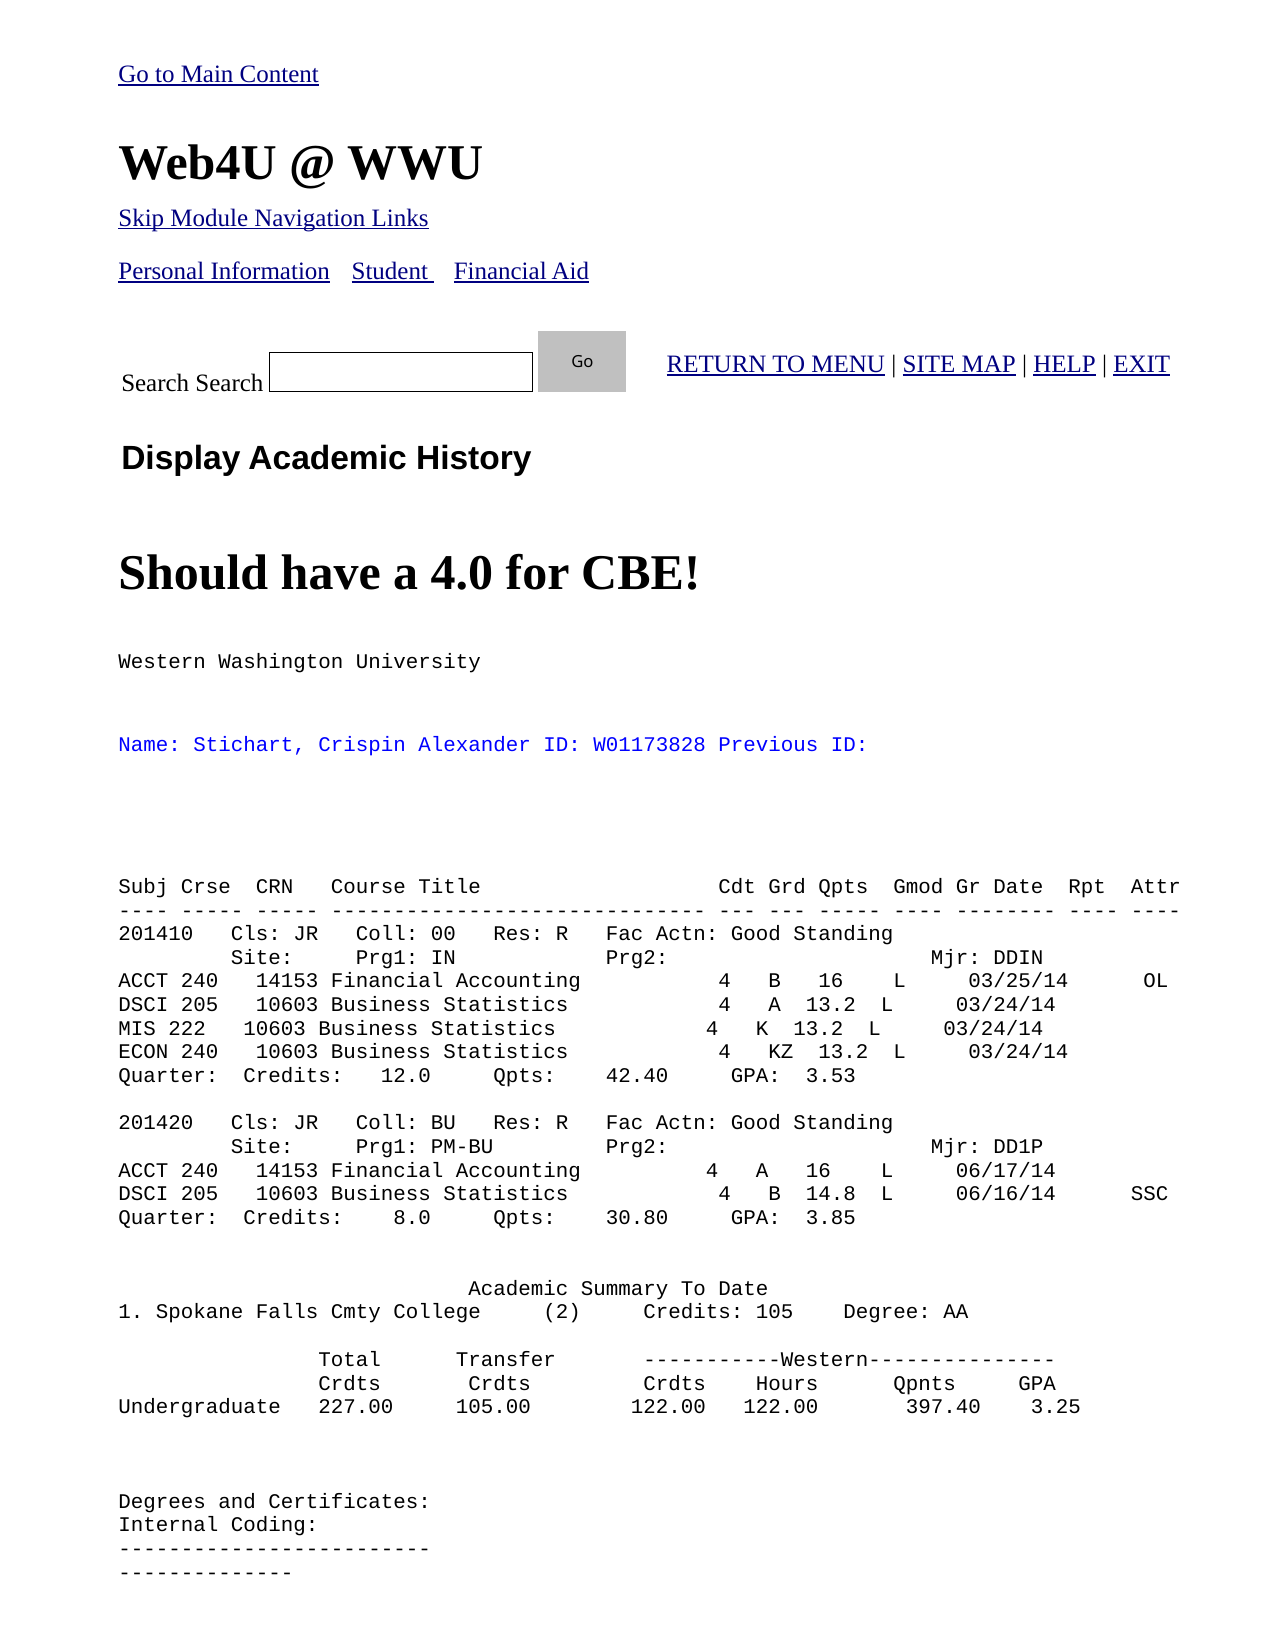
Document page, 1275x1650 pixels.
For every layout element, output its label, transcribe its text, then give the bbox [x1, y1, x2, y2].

text Subj Crse CRN Course Title Cdt Grd Qpts Gmod Gr Date Rpt Attr [118, 876, 1216, 899]
table_header Search Search [118, 328, 663, 414]
table_header Personal Information [118, 252, 333, 303]
subtitle Web4U @ WWU [118, 133, 1216, 191]
text Crdts Crdts Crdts Hours Qpnts GPA [118, 1372, 1216, 1396]
text Site: Prg1: IN Prg2: Mjr: DDIN [118, 947, 1216, 971]
text Undergraduate 227.00 105.00 122.00 122.00 397.40 3.25 [118, 1396, 1216, 1420]
table_header [1178, 415, 1216, 492]
text Name: Stichart, Crispin Alexander ID: W01173828 Previous ID: [118, 734, 1216, 758]
text Total Transfer -----------Western--------------- [118, 1349, 1216, 1372]
table_header [615, 252, 1211, 303]
table_header Financial Aid [454, 252, 596, 303]
text Degrees and Certificates: Internal Coding: [118, 1491, 1216, 1538]
text 201420 Cls: JR Coll: BU Res: R Fac Actn: Good Standing [118, 1112, 1216, 1136]
table_header [1127, 415, 1178, 492]
text ------------------------- -------------- [118, 1538, 1216, 1585]
table_header [1211, 252, 1216, 303]
text Quarter: Credits: 12.0 Qpts: 42.40 GPA: 3.53 [118, 1065, 1216, 1089]
text Skip Module Navigation Links [118, 203, 1216, 232]
text ECON 240 10603 Business Statistics 4 KZ 13.2 L 03/24/14 [118, 1041, 1216, 1065]
table_header [596, 252, 615, 303]
text 201410 Cls: JR Coll: 00 Res: R Fac Actn: Good Standing [118, 923, 1216, 947]
text ---- ----- ----- ------------------------------ --- --- ----- ---- -------- ---- ---- [118, 899, 1216, 923]
text ACCT 240 14153 Financial Accounting 4 B 16 L 03/25/14 OL [118, 971, 1216, 994]
text Site: Prg1: PM-BU Prg2: Mjr: DD1P [118, 1136, 1216, 1160]
text Western Washington University [118, 651, 1216, 674]
table_header [333, 252, 351, 303]
subtitle Should have a 4.0 for CBE! [118, 542, 1216, 600]
text MIS 222 10603 Business Statistics 4 K 13.2 L 03/24/14 [118, 1018, 1216, 1041]
table_header [435, 252, 453, 303]
text DSCI 205 10603 Business Statistics 4 B 14.8 L 06/16/14 SSC [118, 1183, 1216, 1207]
table_header RETURN TO MENU | SITE MAP | HELP | EXIT [664, 328, 1216, 414]
table_cell [118, 492, 1216, 517]
text Academic Summary To Date [118, 1278, 1216, 1302]
text DSCI 205 10603 Business Statistics 4 A 13.2 L 03/24/14 [118, 994, 1216, 1018]
text Quarter: Credits: 8.0 Qpts: 30.80 GPA: 3.85 [118, 1207, 1216, 1231]
table_header Student [351, 252, 435, 303]
text 1. Spokane Falls Cmty College (2) Credits: 105 Degree: AA [118, 1302, 1216, 1325]
text <!-- Hide JavaScript from older browsers window.onunload = function() {submitcount=0;} var submitcount=0; function checkSubmit() { if (submitcount == 0) { submitcount++; return true; } else { alert("Your changes have already been submitted."); return false; } } // End script hiding --><!-- Hide JavaScript from older browsers // Function to open a window function windowOpen(window_url) { helpWin = window.open(window_url,'','toolbar=yes,status=no,scrollbars=yes,menubar=yes,resizable=yes,directories=no,location=no,width=350,height=400'); if (document.images) { if (helpWin) helpWin.focus() } } // End script hiding -->Go to Main Content [118, 59, 1216, 88]
table_cell [118, 304, 1216, 323]
text ACCT 240 14153 Financial Accounting 4 A 16 L 06/17/14 [118, 1160, 1216, 1183]
table_header Display Academic History [118, 415, 1127, 492]
